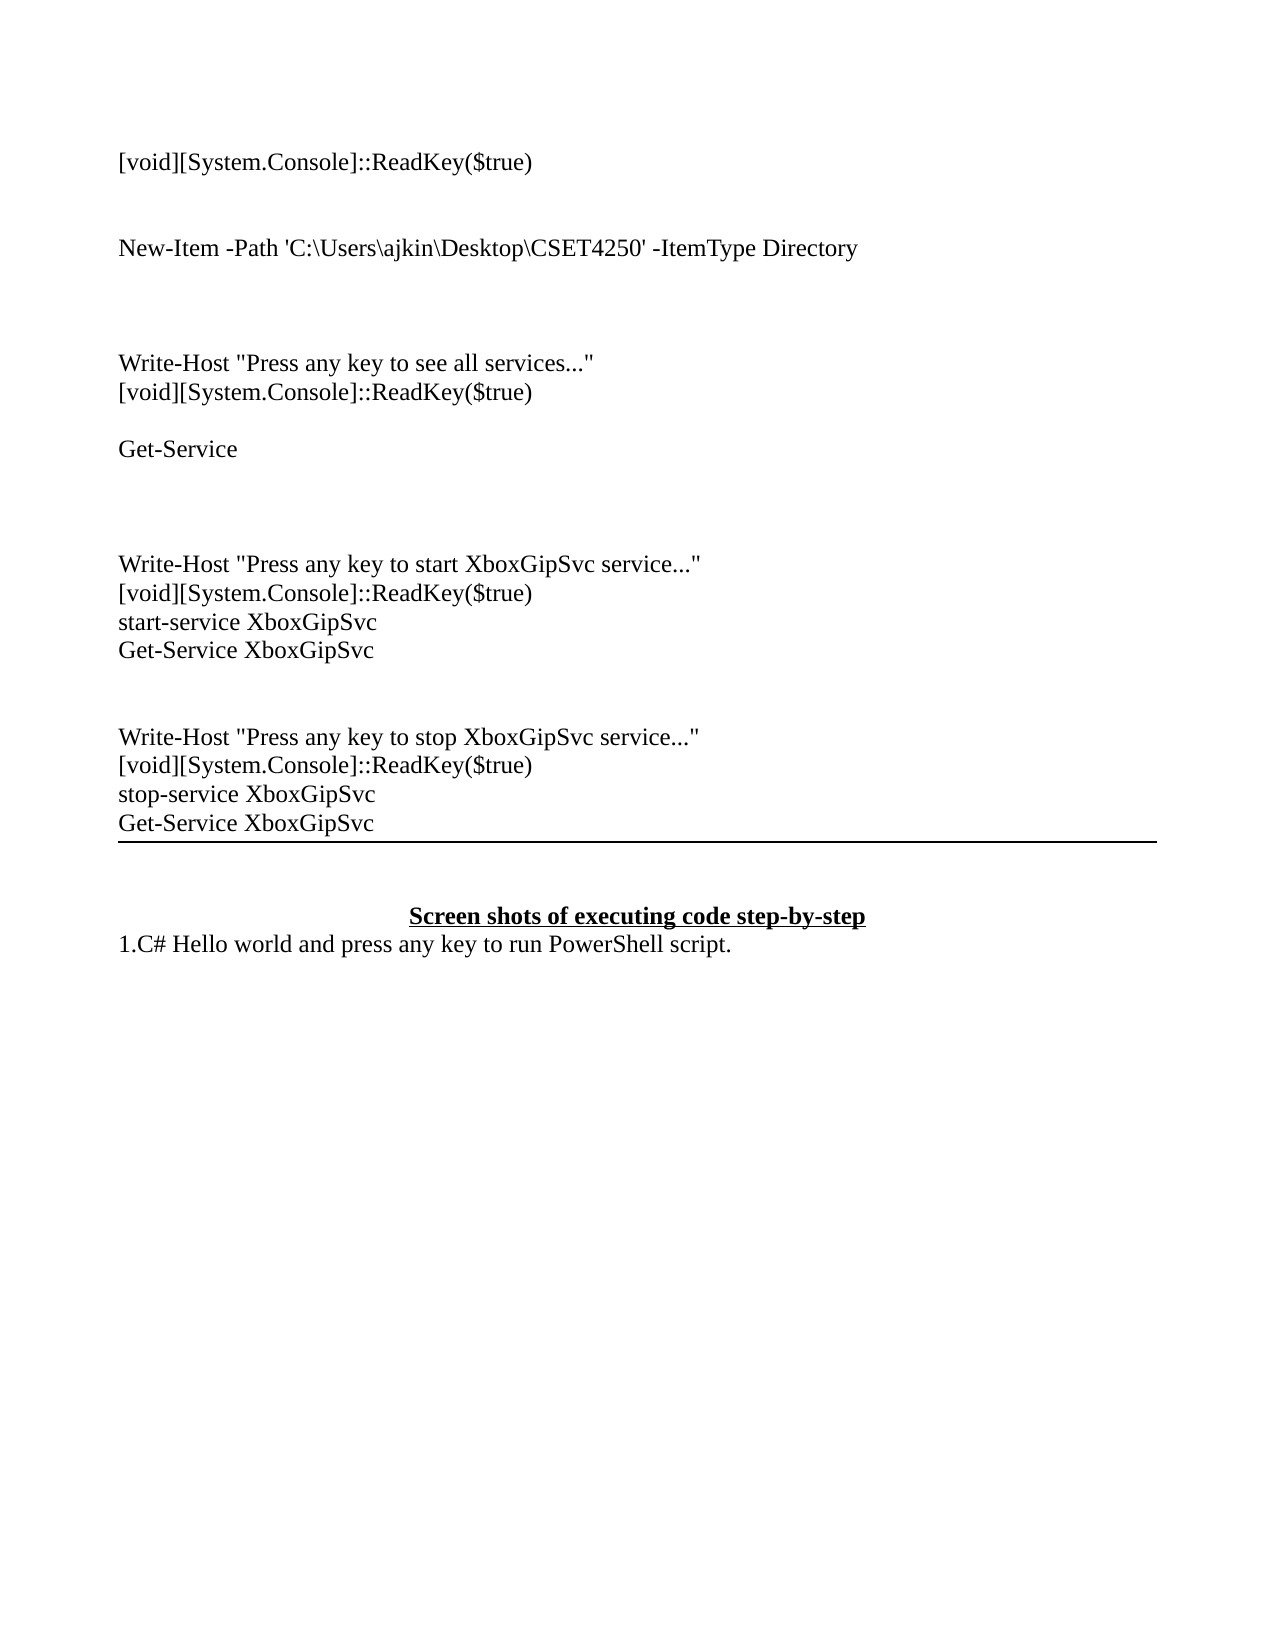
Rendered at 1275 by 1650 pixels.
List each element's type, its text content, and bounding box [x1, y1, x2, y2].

text Write-Host "Press any key to stop XboxGipSvc service..." [118, 722, 1157, 751]
text [void][System.Console]::ReadKey($true) [118, 751, 1157, 779]
text stop-service XboxGipSvc [118, 779, 1157, 808]
text start-service XboxGipSvc [118, 607, 1157, 636]
text Screen shots of executing code step-by-step [118, 901, 1157, 929]
text [void][System.Console]::ReadKey($true) [118, 147, 1157, 176]
text Get-Service XboxGipSvc [118, 808, 1157, 841]
text Get-Service XboxGipSvc [118, 636, 1157, 664]
text Get-Service [118, 434, 1157, 463]
text Write-Host "Press any key to start XboxGipSvc service..." [118, 549, 1157, 578]
text [void][System.Console]::ReadKey($true) [118, 578, 1157, 607]
text 1.C# Hello world and press any key to run PowerShell script. [118, 929, 1157, 958]
text [void][System.Console]::ReadKey($true) [118, 377, 1157, 406]
text Write-Host "Press any key to see all services..." [118, 348, 1157, 377]
text New-Item -Path 'C:\Users\ajkin\Desktop\CSET4250' -ItemType Directory [118, 233, 1157, 262]
